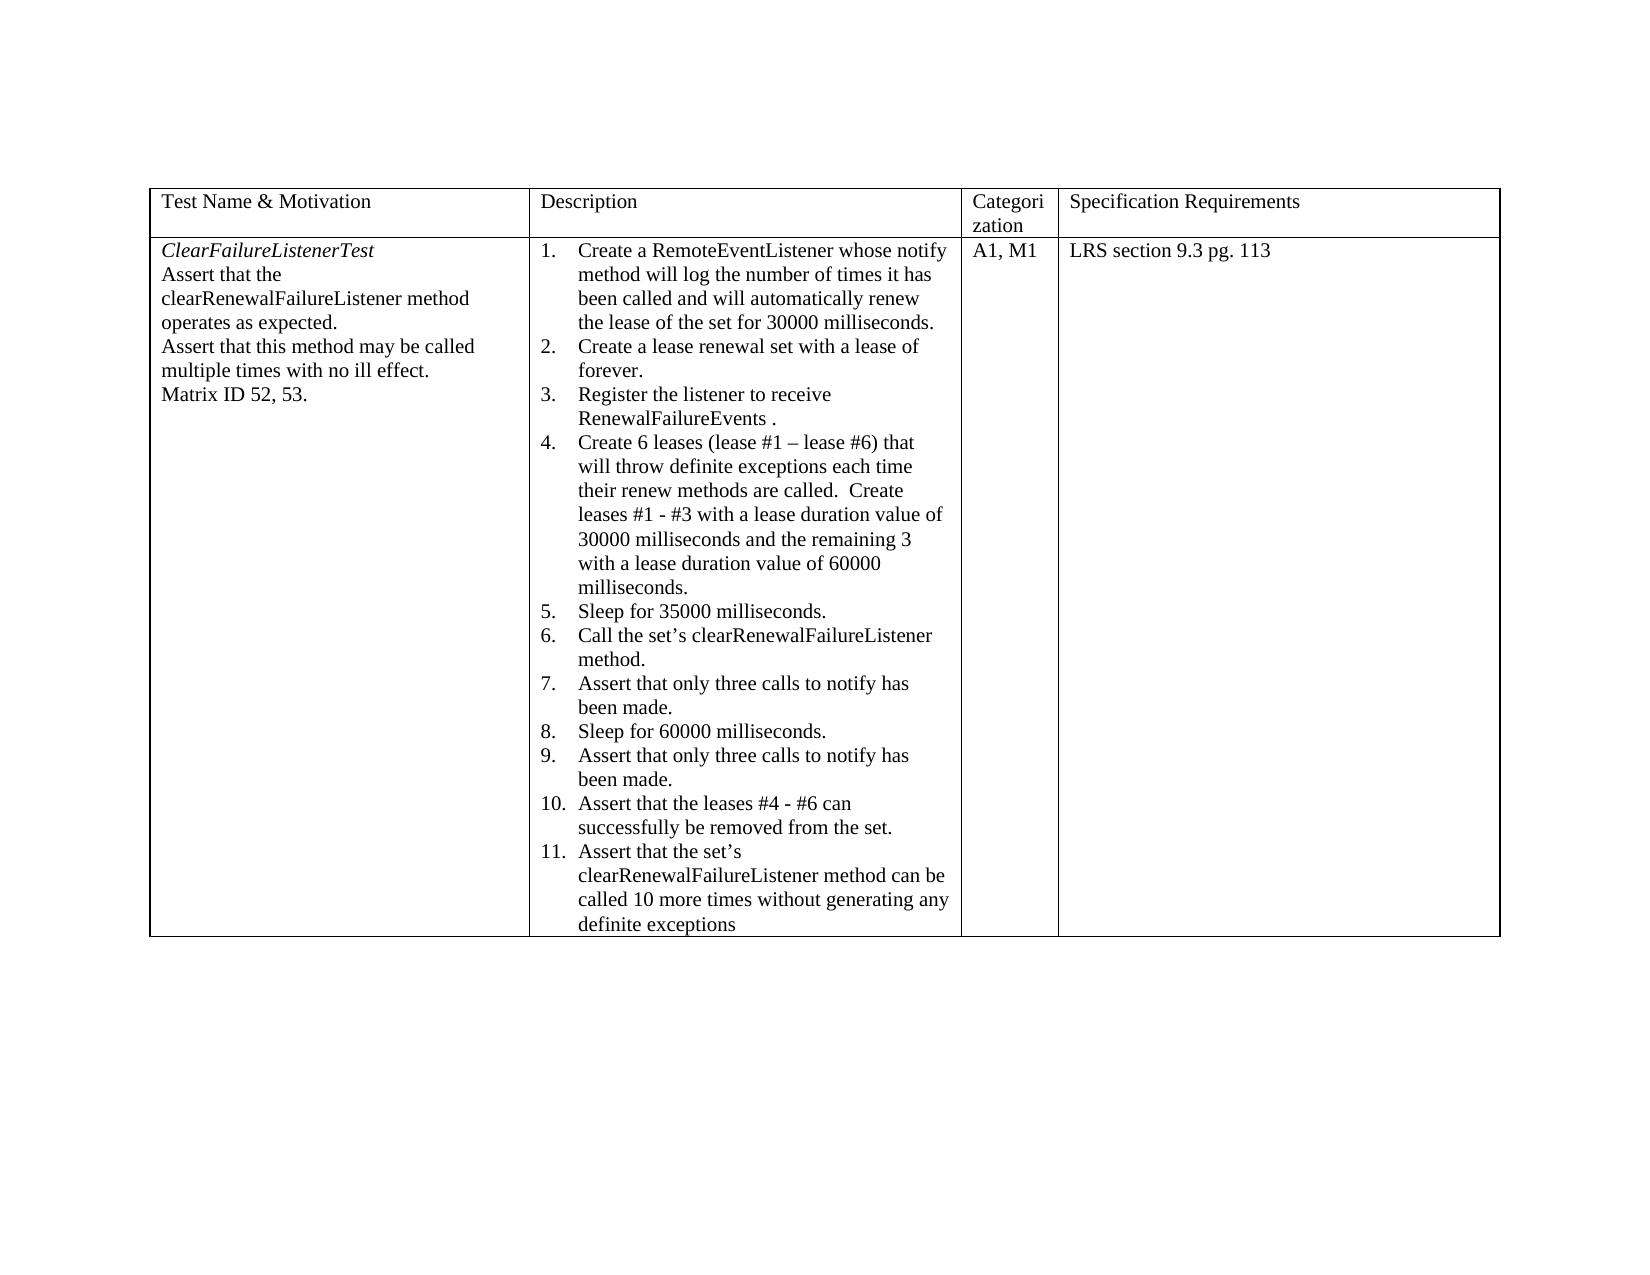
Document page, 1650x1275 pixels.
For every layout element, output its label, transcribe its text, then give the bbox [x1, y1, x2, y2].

table_header Description [530, 189, 961, 237]
table_cell Create a RemoteEventListener whose notify method will log the number of times it has been called and will automatically renew the lease of the set for 30000 milliseconds. Create a lease renewal set with a lease of forever. Register the listener to receive RenewalFailureEvents . Create 6 leases (lease #1 – lease #6) that will throw definite exceptions each time their renew methods are called. Create leases #1 - #3 with a lease duration value of 30000 milliseconds and the remaining 3 with a lease duration value of 60000 milliseconds. Sleep for 35000 milliseconds. Call the set’s clearRenewalFailureListener method. Assert that only three calls to notify has been made. Sleep for 60000 milliseconds. Assert that only three calls to notify has been made. Assert that the leases #4 - #6 can successfully be removed from the set. Assert that the set’s clearRenewalFailureListener method can be called 10 more times without generating any definite exceptions [530, 238, 961, 936]
table_cell LRS section 9.3 pg. 113 [1059, 238, 1499, 936]
table_header Test Name & Motivation [151, 189, 529, 237]
table_cell A1, M1 [962, 238, 1058, 936]
table_cell ClearFailureListenerTest Assert that the clearRenewalFailureListener method operates as expected. Assert that this method may be called multiple times with no ill effect. Matrix ID 52, 53. [151, 238, 529, 936]
table_header Categorization [962, 189, 1058, 237]
table_header Specification Requirements [1059, 189, 1499, 237]
